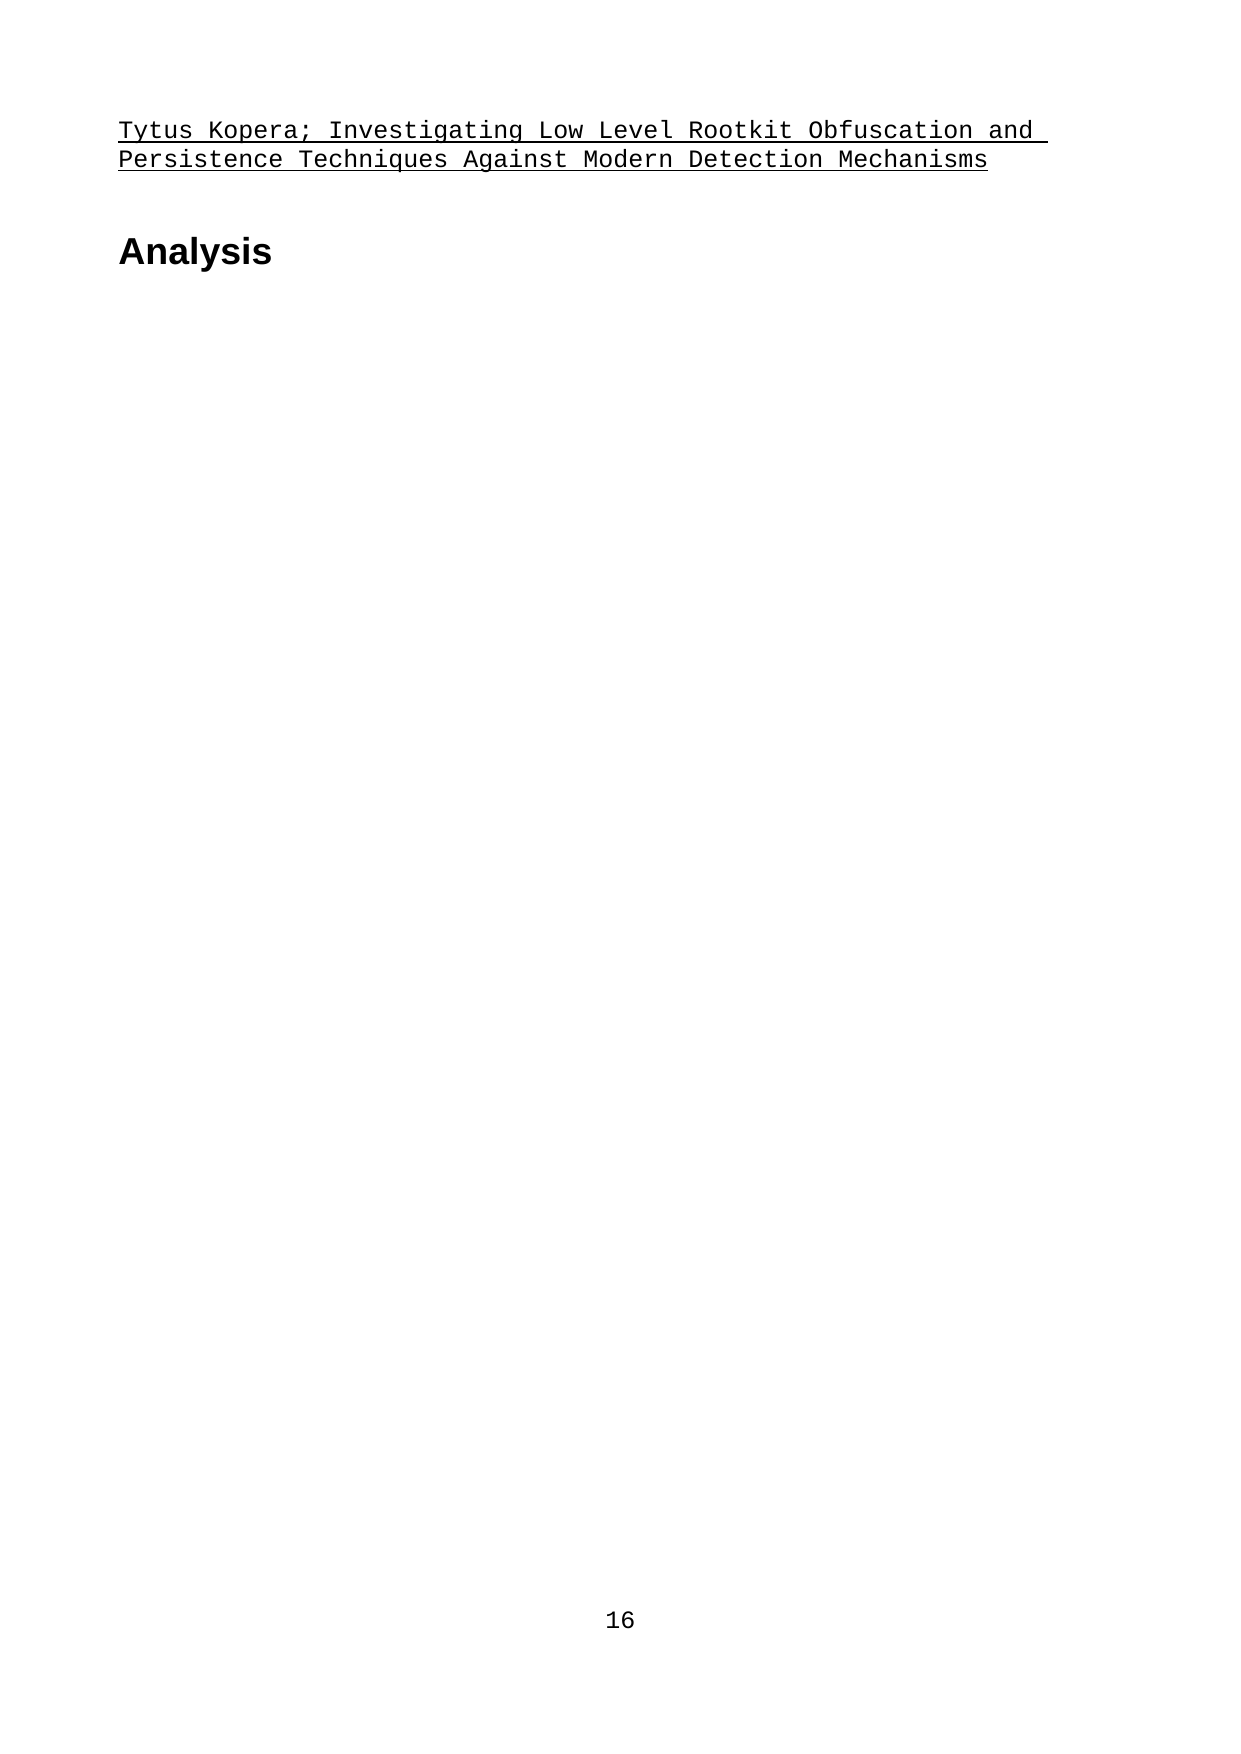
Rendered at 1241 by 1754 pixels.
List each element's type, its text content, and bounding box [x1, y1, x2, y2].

subtitle Analysis [118, 229, 1122, 272]
